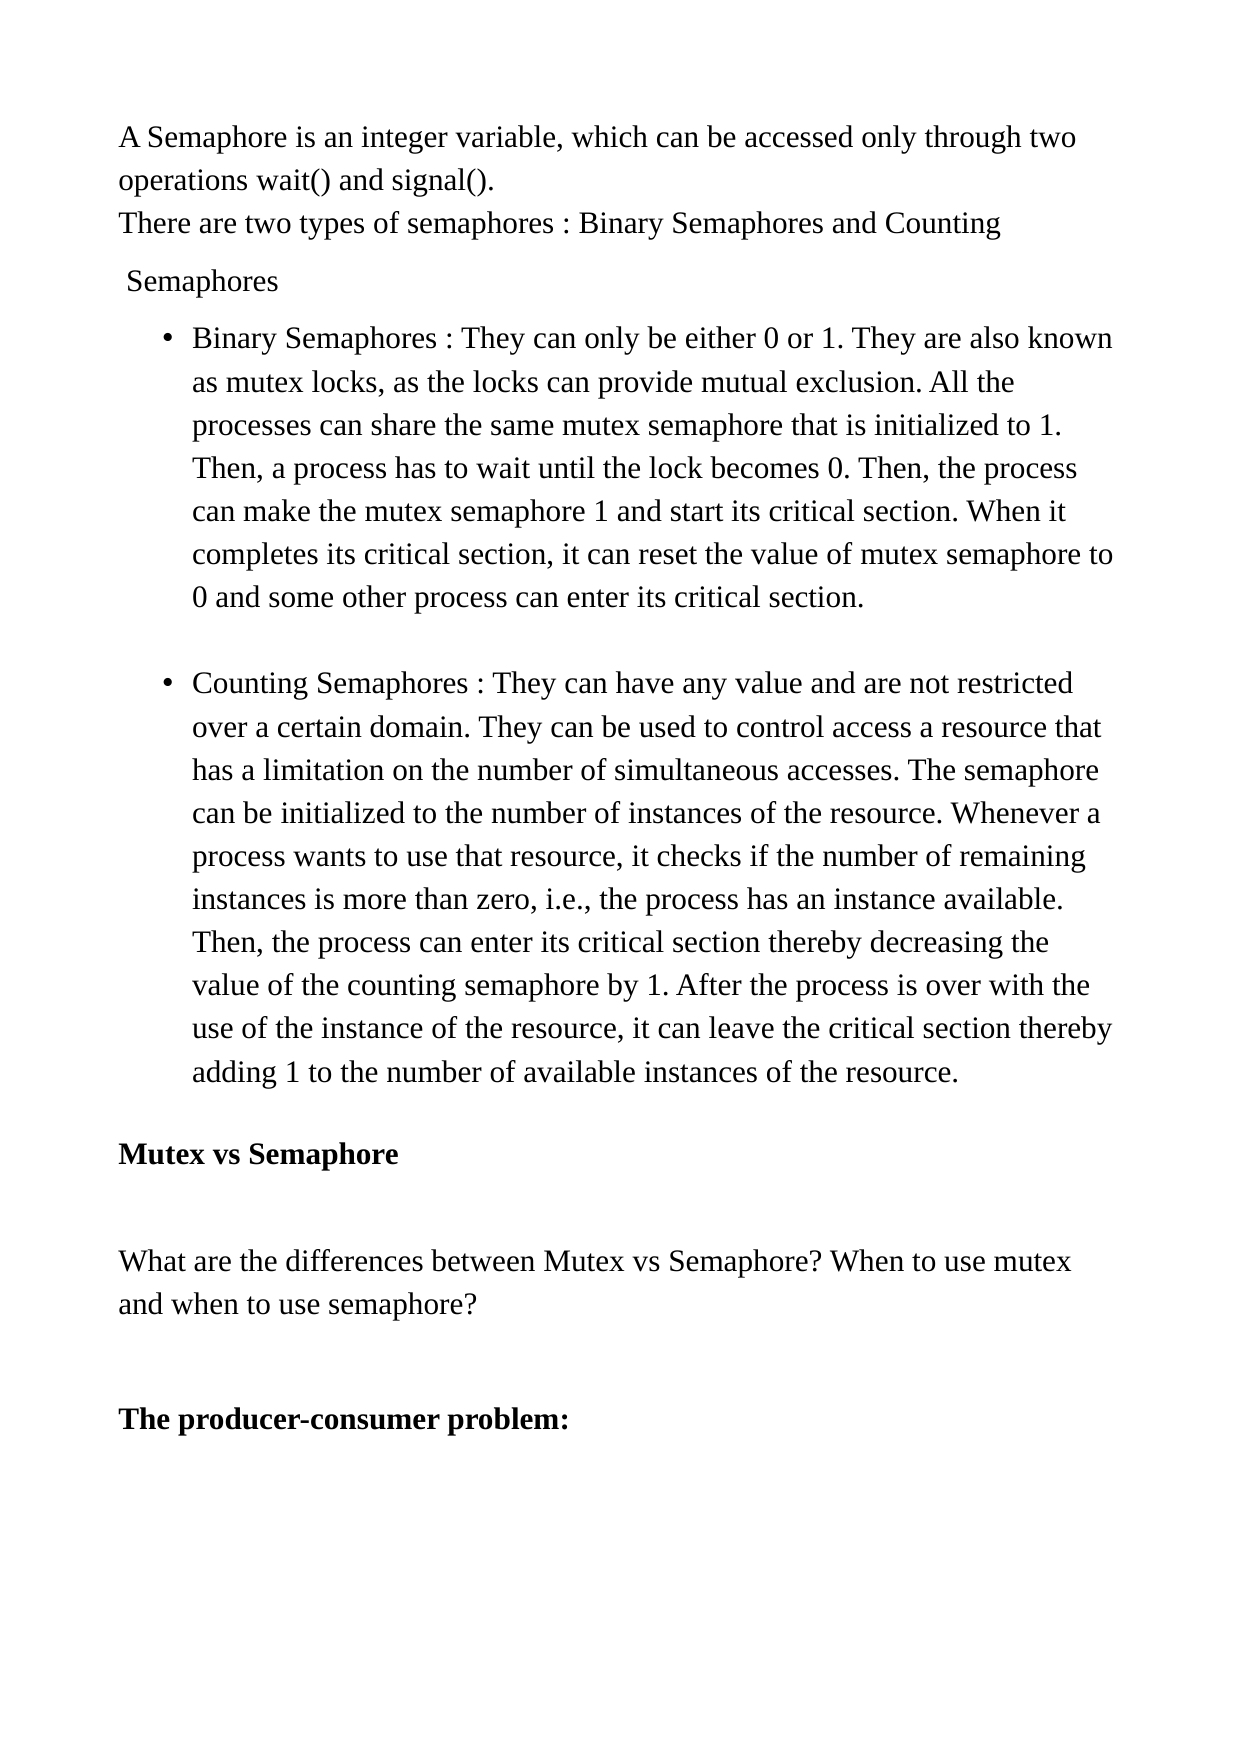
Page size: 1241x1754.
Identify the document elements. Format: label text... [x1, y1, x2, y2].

text A Semaphore is an integer variable, which can be accessed only through two operations wait() and signal(). There are two types of semaphores : Binary Semaphores and Counting [118, 118, 1122, 240]
subtitle Mutex vs Semaphore [118, 1136, 1122, 1172]
text The producer-consumer problem: [118, 1400, 1122, 1436]
text Semaphores [118, 262, 1122, 298]
list Counting Semaphores : They can have any value and are not restricted over a certain domain. They can be used to control access a resource that has a limitation on the number of simultaneous accesses. The semaphore can be initialized to the number of instances of the resource. Whenever a process wants to use that resource, it checks if the number of remaining instances is more than zero, i.e., the process has an instance available. Then, the process can enter its critical section thereby decreasing the value of the counting semaphore by 1. After the process is over with the use of the instance of the resource, it can leave the critical section thereby adding 1 to the number of available instances of the resource. [162, 665, 1122, 1089]
list Binary Semaphores : They can only be either 0 or 1. They are also known as mutex locks, as the locks can provide mutual exclusion. All the processes can share the same mutex semaphore that is initialized to 1. Then, a process has to wait until the lock becomes 0. Then, the process can make the mutex semaphore 1 and start its critical section. When it completes its critical section, it can reset the value of mutex semaphore to 0 and some other process can enter its critical section. [162, 320, 1122, 614]
text What are the differences between Mutex vs Semaphore? When to use mutex and when to use semaphore? [118, 1242, 1122, 1321]
